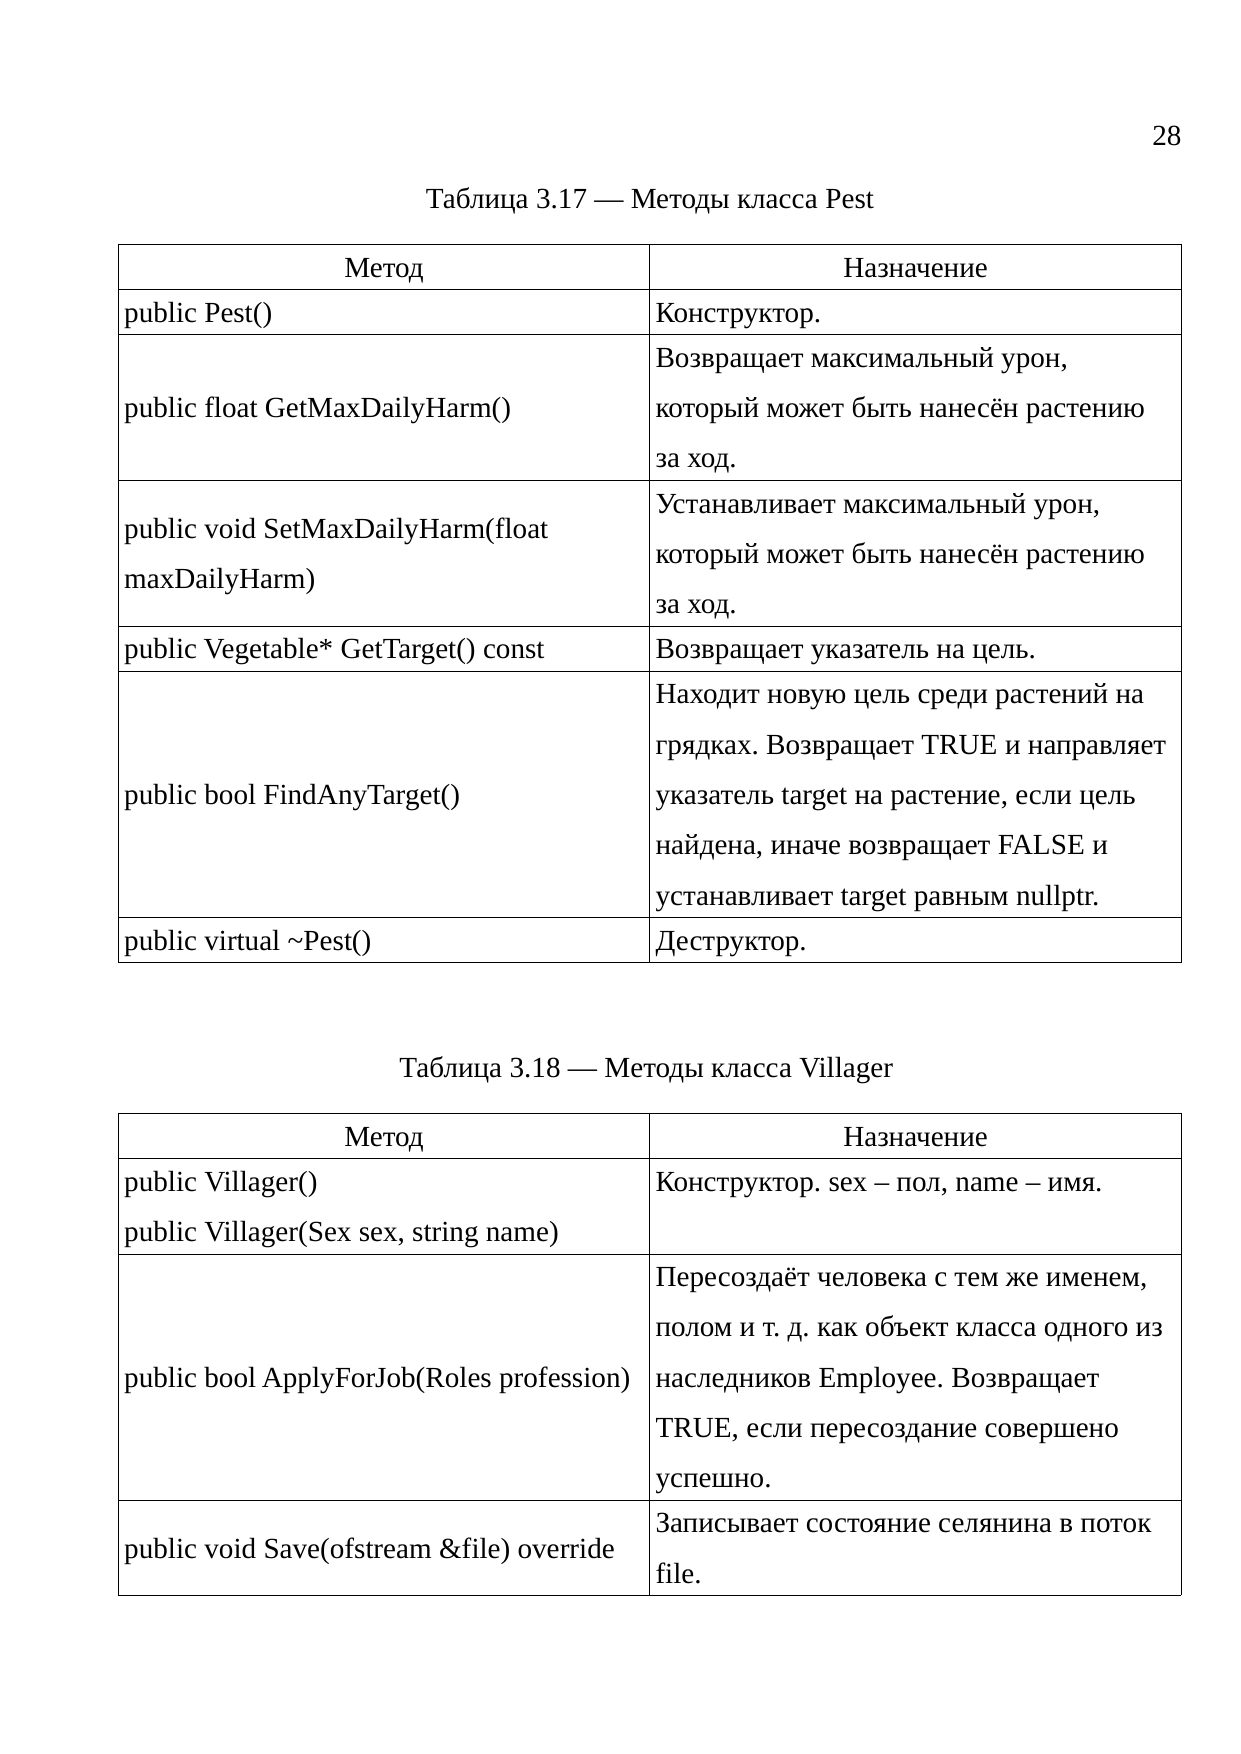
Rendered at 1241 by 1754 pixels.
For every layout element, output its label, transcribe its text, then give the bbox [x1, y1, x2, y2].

table_cell Записывает состояние селянина в поток file. [650, 1501, 1181, 1595]
table_header Метод [119, 1114, 649, 1158]
text Таблица 2.18 — Методы класса Villager [118, 1050, 1181, 1084]
table_cell Находит новую цель среди растений на грядках. Возвращает TRUE и направляет указатель target на растение, если цель найдена, иначе возвращает FALSE и устанавливает target равным nullptr. [650, 672, 1181, 917]
table_header Назначение [650, 1114, 1181, 1158]
table_cell public float GetMaxDailyHarm() [119, 335, 649, 480]
table_cell Устанавливает максимальный урон, который может быть нанесён растению за ход. [650, 481, 1181, 626]
table_cell public Pest() [119, 290, 649, 334]
table_cell public virtual ~Pest() [119, 918, 649, 962]
table_cell Пересоздаёт человека с тем же именем, полом и т. д. как объект класса одного из наследников Employee. Возвращает TRUE, если пересоздание совершено успешно. [650, 1255, 1181, 1500]
table_cell public void Save(ofstream &file) override [119, 1501, 649, 1595]
table_cell public bool FindAnyTarget() [119, 672, 649, 917]
table_cell Возвращает указатель на цель. [650, 627, 1181, 671]
table_cell public bool ApplyForJob(Roles profession) [119, 1255, 649, 1500]
table_header Назначение [650, 245, 1181, 289]
table_cell Деструктор. [650, 918, 1181, 962]
table_header Метод [119, 245, 649, 289]
table_cell Конструктор. sex – пол, name – имя. [650, 1159, 1181, 1253]
table_cell public Vegetable* GetTarget() const [119, 627, 649, 671]
text Таблица 2.17 — Методы класса Pest [118, 181, 1181, 215]
table_cell public Villager() public Villager(Sex sex, string name) [119, 1159, 649, 1253]
table_cell public void SetMaxDailyHarm(float maxDailyHarm) [119, 481, 649, 626]
table_cell Конструктор. [650, 290, 1181, 334]
table_cell Возвращает максимальный урон, который может быть нанесён растению за ход. [650, 335, 1181, 480]
